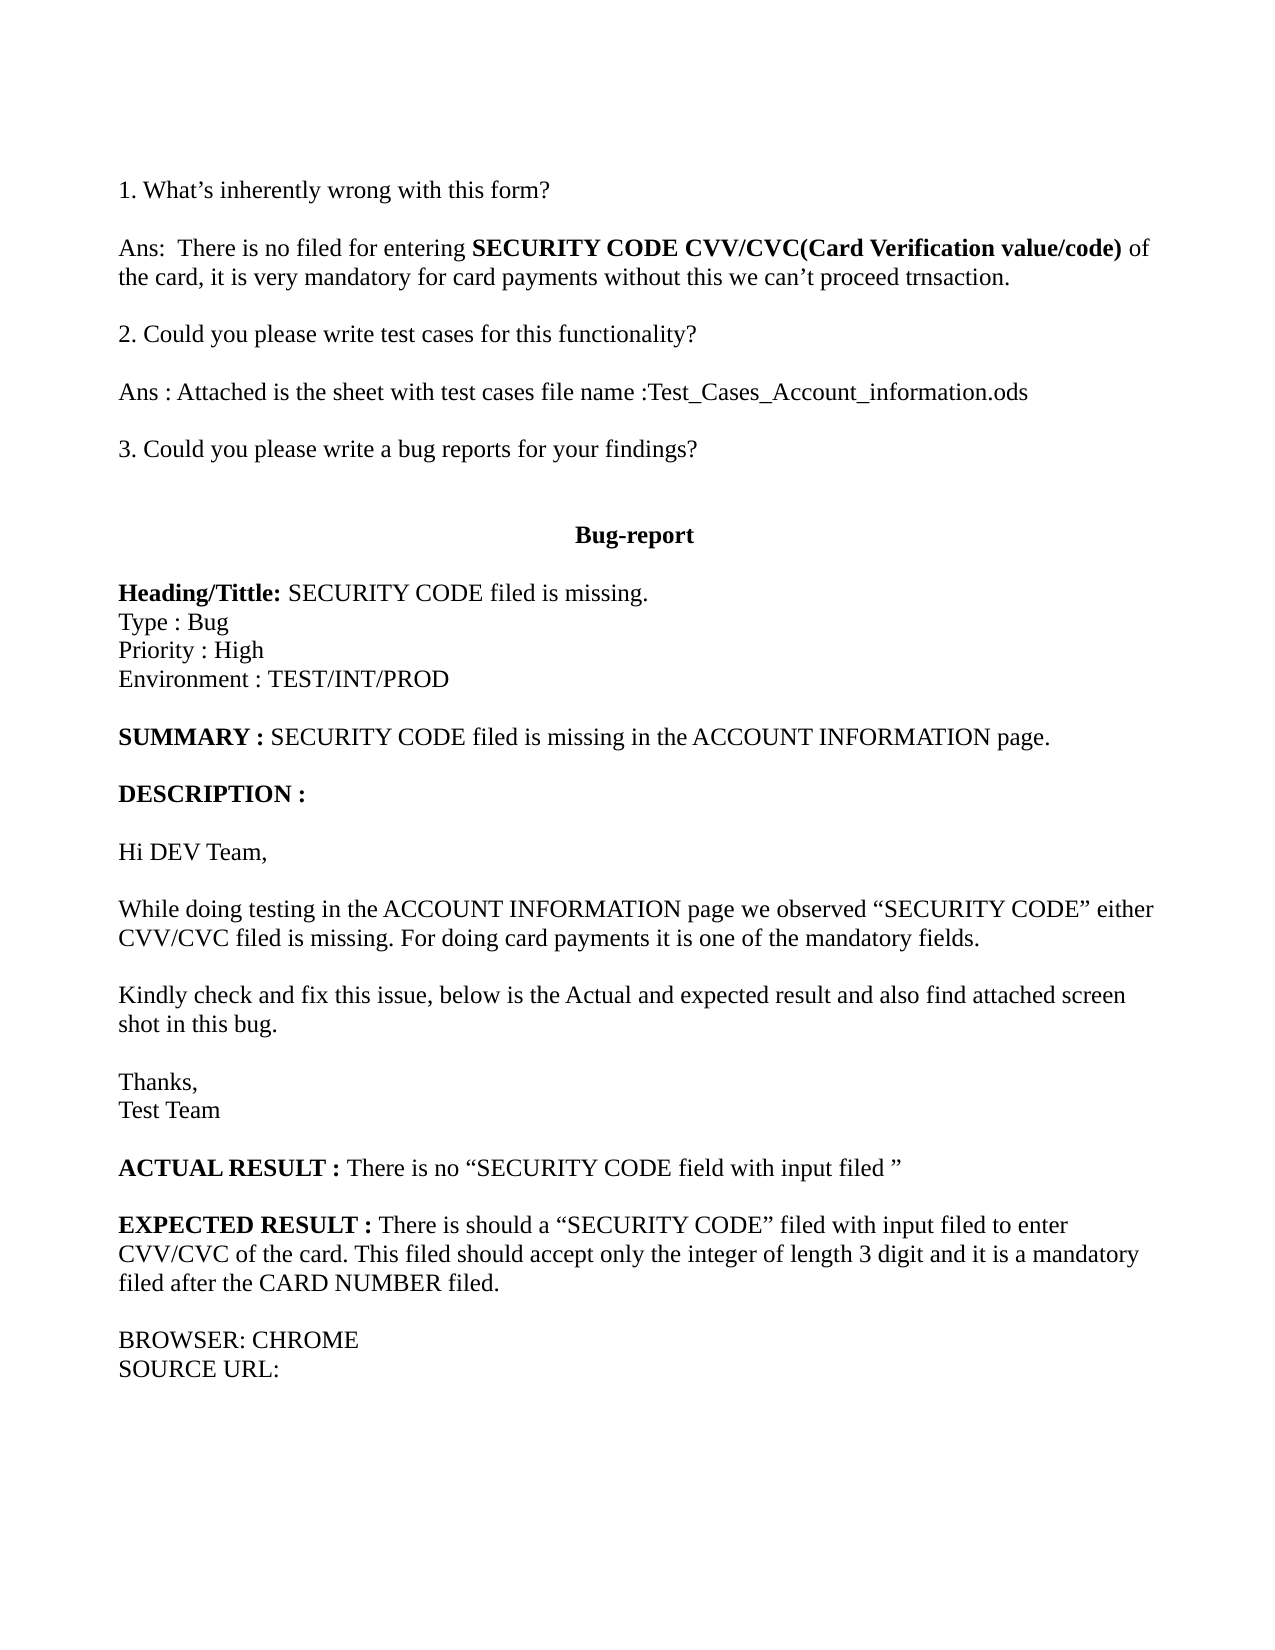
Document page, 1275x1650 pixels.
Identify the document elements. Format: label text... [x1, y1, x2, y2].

text BROWSER: CHROME [118, 1326, 1157, 1354]
text While doing testing in the ACCOUNT INFORMATION page we observed “SECURITY CODE” either CVV/CVC filed is missing. For doing card payments it is one of the mandatory fields. [118, 894, 1157, 952]
text SOURCE URL: [118, 1354, 1157, 1383]
text Type : Bug [118, 607, 1157, 636]
text Bug-report [118, 521, 1157, 549]
text Ans: There is no filed for entering SECURITY CODE CVV/CVC(Card Verification value/code) of the card, it is very mandatory for card payments without this we can’t proceed trnsaction. [118, 233, 1157, 291]
text Environment : TEST/INT/PROD [118, 664, 1157, 693]
text Kindly check and fix this issue, below is the Actual and expected result and also find attached screen shot in this bug. [118, 981, 1157, 1038]
text Ans : Attached is the sheet with test cases file name :Test_Cases_Account_information.ods [118, 377, 1157, 406]
text EXPECTED RESULT : There is should a “SECURITY CODE” filed with input filed to enter CVV/CVC of the card. This filed should accept only the integer of length 3 digit and it is a mandatory filed after the CARD NUMBER filed. [118, 1211, 1157, 1297]
text 3. Could you please write a bug reports for your findings? [118, 434, 1157, 463]
text Hi DEV Team, [118, 837, 1157, 866]
text ACTUAL RESULT : There is no “SECURITY CODE field with input filed ” [118, 1153, 1157, 1182]
text Test Team [118, 1096, 1157, 1124]
text SUMMARY : SECURITY CODE filed is missing in the ACCOUNT INFORMATION page. [118, 722, 1157, 751]
text Thanks, [118, 1067, 1157, 1096]
text Priority : High [118, 636, 1157, 664]
text Heading/Tittle: SECURITY CODE filed is missing. [118, 578, 1157, 607]
text DESCRIPTION : [118, 779, 1157, 808]
text 2. Could you please write test cases for this functionality? [118, 319, 1157, 348]
text 1. What’s inherently wrong with this form? [118, 176, 1157, 204]
